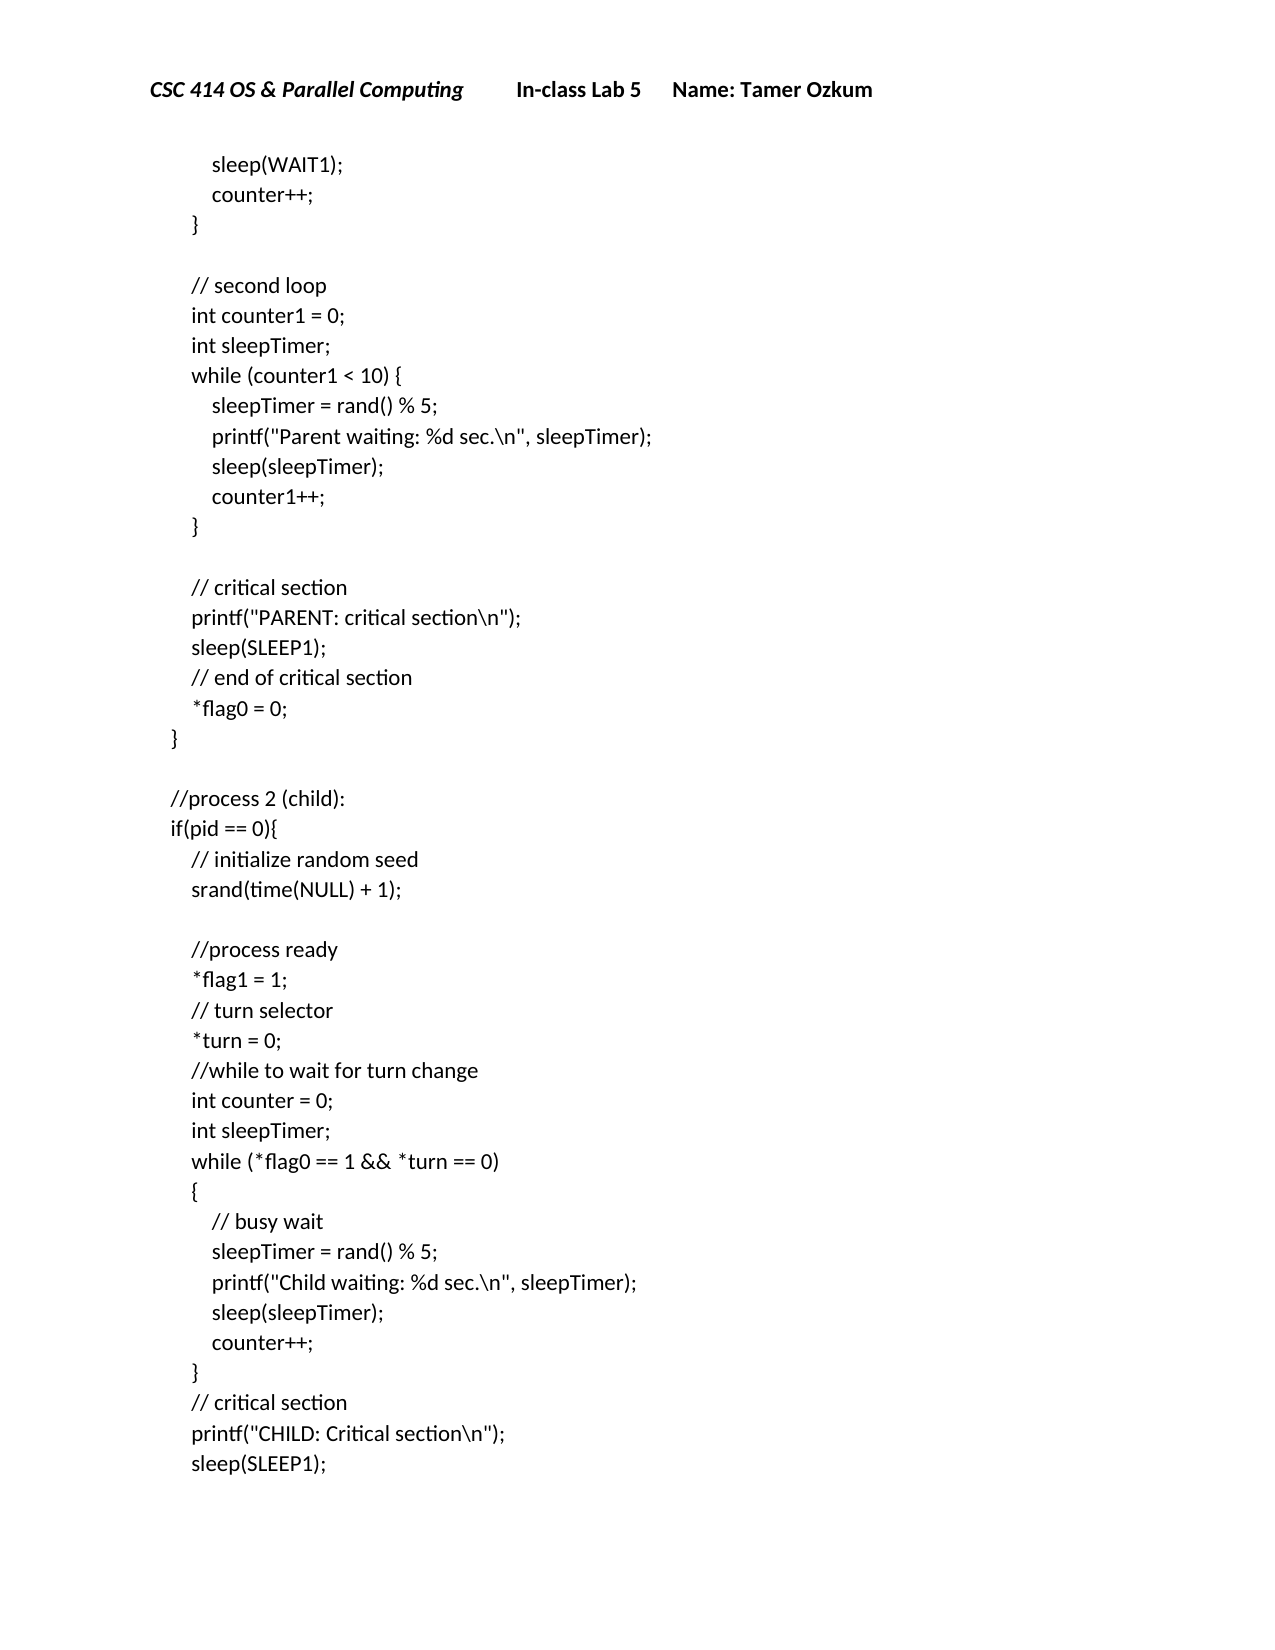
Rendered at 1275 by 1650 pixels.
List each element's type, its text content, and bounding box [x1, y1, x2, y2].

list // turn selector [150, 996, 1125, 1024]
list *flag0 = 0; [150, 694, 1125, 722]
list // busy wait [150, 1207, 1125, 1235]
list //process 2 (child): [150, 784, 1125, 812]
list printf("PARENT: critical section\n"); [150, 603, 1125, 631]
list printf("Parent waiting: %d sec.\n", sleepTimer); [150, 422, 1125, 450]
list *flag1 = 1; [150, 966, 1125, 994]
list printf("CHILD: Critical section\n"); [150, 1419, 1125, 1447]
list // second loop [150, 271, 1125, 299]
list counter1++; [150, 482, 1125, 510]
list while (*flag0 == 1 && *turn == 0) [150, 1147, 1125, 1175]
list sleepTimer = rand() % 5; [150, 392, 1125, 420]
list *turn = 0; [150, 1026, 1125, 1054]
list } [150, 724, 1125, 752]
list sleep(SLEEP1); [150, 633, 1125, 661]
list while (counter1 < 10) { [150, 361, 1125, 389]
list srand(time(NULL) + 1); [150, 875, 1125, 903]
list // critical section [150, 1388, 1125, 1417]
list sleep(SLEEP1); [150, 1449, 1125, 1477]
list int counter1 = 0; [150, 301, 1125, 329]
list //while to wait for turn change [150, 1056, 1125, 1084]
list sleep(sleepTimer); [150, 1298, 1125, 1326]
list sleep(sleepTimer); [150, 452, 1125, 480]
list //process ready [150, 935, 1125, 963]
list int sleepTimer; [150, 1117, 1125, 1145]
list sleepTimer = rand() % 5; [150, 1237, 1125, 1266]
list int counter = 0; [150, 1086, 1125, 1114]
list printf("Child waiting: %d sec.\n", sleepTimer); [150, 1268, 1125, 1296]
list // initialize random seed [150, 845, 1125, 873]
list counter++; [150, 1328, 1125, 1356]
list if(pid == 0){ [150, 814, 1125, 843]
list sleep(WAIT1); [150, 150, 1125, 178]
list counter++; [150, 180, 1125, 208]
list } [150, 1358, 1125, 1386]
list // critical section [150, 573, 1125, 601]
list } [150, 210, 1125, 238]
list } [150, 512, 1125, 541]
list // end of critical section [150, 663, 1125, 692]
list { [150, 1177, 1125, 1205]
list int sleepTimer; [150, 331, 1125, 359]
